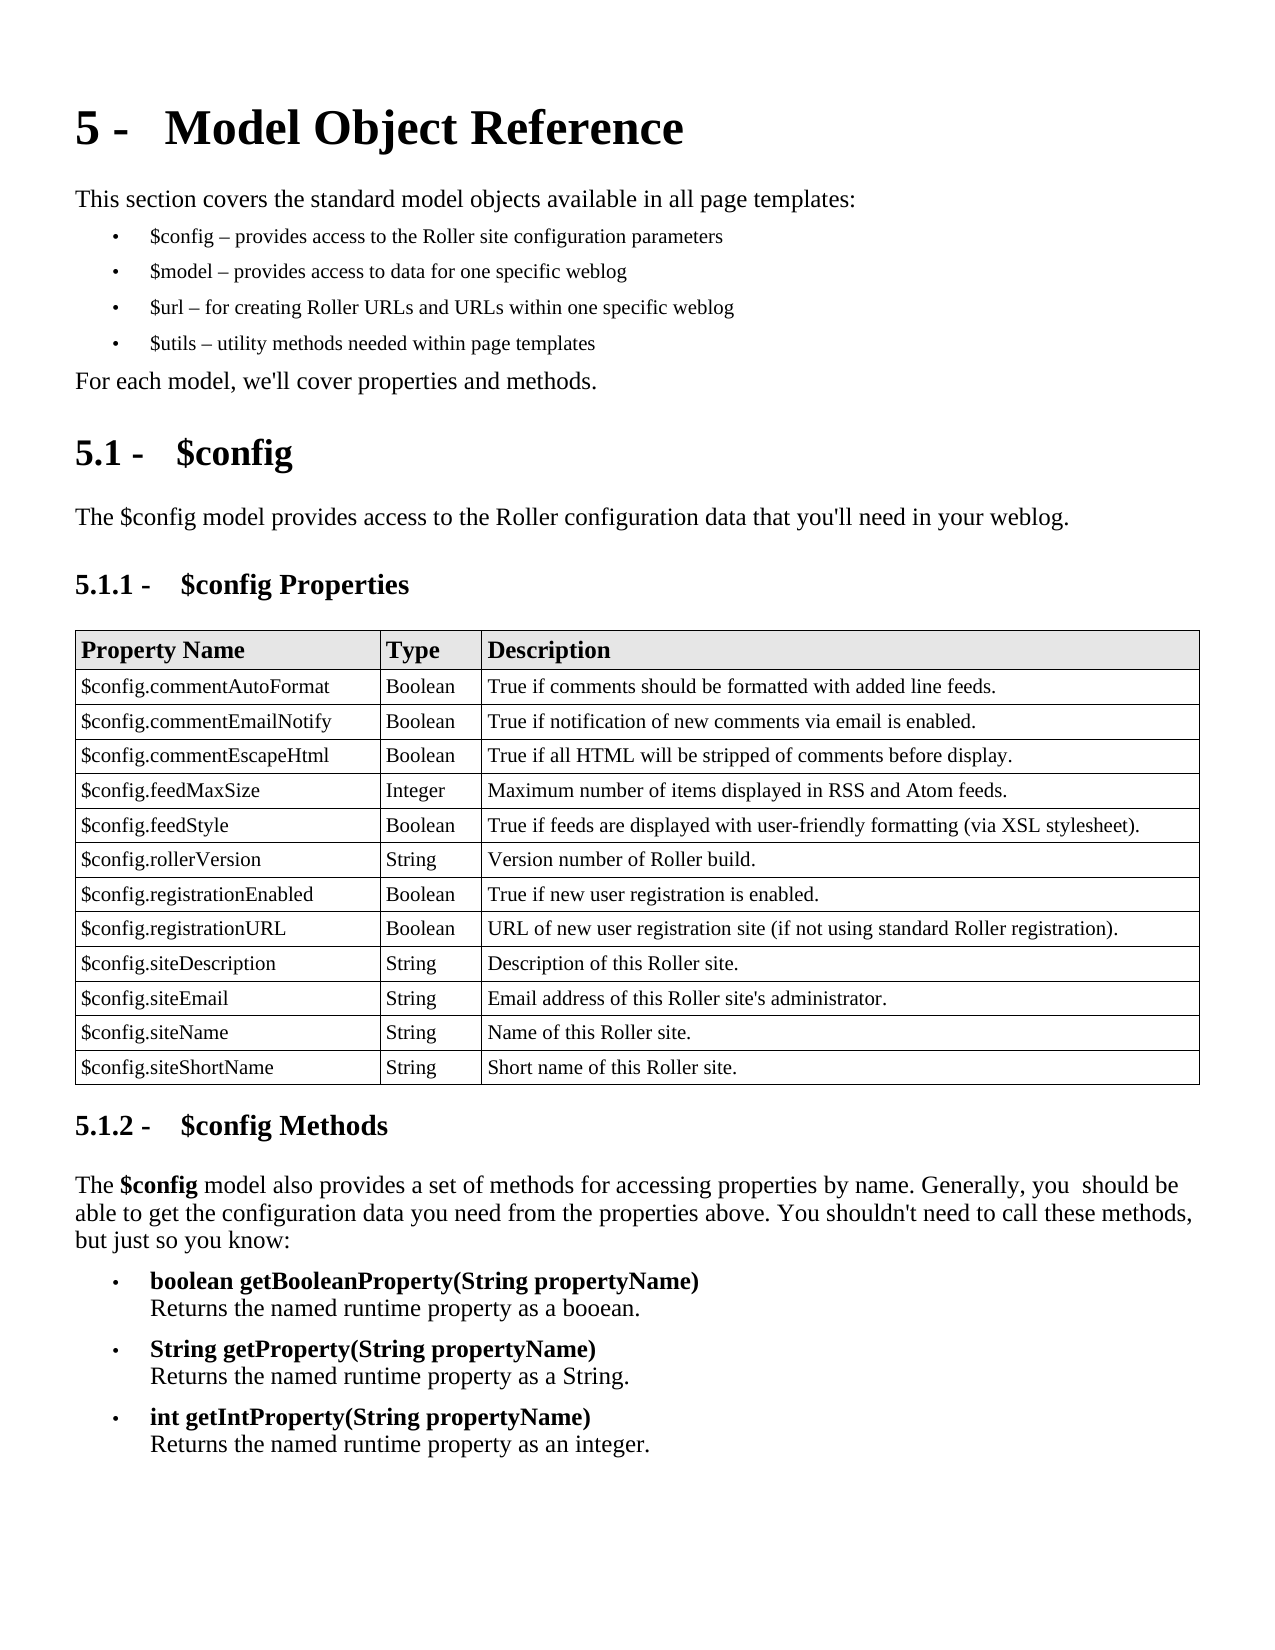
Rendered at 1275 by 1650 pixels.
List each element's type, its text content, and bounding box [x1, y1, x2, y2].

table_cell $config.siteEmail [76, 982, 380, 1015]
table_cell Boolean [381, 705, 481, 739]
table_cell True if feeds are displayed with user-friendly formatting (via XSL stylesheet). [482, 809, 1199, 842]
table_cell $config.registrationURL [76, 912, 380, 946]
table_cell Boolean [381, 740, 481, 773]
table_cell Boolean [381, 809, 481, 842]
list boolean getBooleanProperty(String propertyName) Returns the named runtime property as a booean. [112, 1267, 1200, 1322]
table_cell URL of new user registration site (if not using standard Roller registration). [482, 912, 1199, 946]
table_cell $config.feedStyle [76, 809, 380, 842]
table_cell Maximum number of items displayed in RSS and Atom feeds. [482, 774, 1199, 808]
table_cell String [381, 1016, 481, 1050]
table_cell String [381, 843, 481, 877]
list int getIntProperty(String propertyName) Returns the named runtime property as an integer. [112, 1403, 1200, 1458]
table_cell $config.rollerVersion [76, 843, 380, 877]
table_cell $config.siteShortName [76, 1051, 380, 1084]
table_cell Boolean [381, 878, 481, 911]
table_cell $config.feedMaxSize [76, 774, 380, 808]
table_cell $config.commentEmailNotify [76, 705, 380, 739]
table_cell $config.registrationEnabled [76, 878, 380, 911]
table_cell Integer [381, 774, 481, 808]
list $utils – utility methods needed within page templates [112, 331, 1200, 354]
table_cell True if notification of new comments via email is enabled. [482, 705, 1199, 739]
text The $config model provides access to the Roller configuration data that you'll need in your weblog. [75, 503, 1200, 531]
text The $config model also provides a set of methods for accessing properties by name. Generally, you should be able to get the configuration data you need from the properties above. You shouldn't need to call these methods, but just so you know: [75, 1171, 1200, 1254]
table_cell String [381, 982, 481, 1015]
table_header Property Name [76, 631, 380, 669]
table_cell True if comments should be formatted with added line feeds. [482, 670, 1199, 704]
text This section covers the standard model objects available in all page templates: [75, 185, 1200, 212]
table_cell $config.commentEscapeHtml [76, 740, 380, 773]
list $config – provides access to the Roller site configuration parameters [112, 225, 1200, 248]
table_cell String [381, 947, 481, 981]
list String getProperty(String propertyName) Returns the named runtime property as a String. [112, 1335, 1200, 1390]
table_cell Boolean [381, 670, 481, 704]
text For each model, we'll cover properties and methods. [75, 367, 1200, 395]
subtitle Model Object Reference [75, 100, 1200, 155]
table_header Type [381, 631, 481, 669]
table_cell String [381, 1051, 481, 1084]
table_cell $config.commentAutoFormat [76, 670, 380, 704]
list $model – provides access to data for one specific weblog [112, 260, 1200, 283]
table_cell $config.siteDescription [76, 947, 380, 981]
table_cell Description of this Roller site. [482, 947, 1199, 981]
table_cell $config.siteName [76, 1016, 380, 1050]
table_cell Boolean [381, 912, 481, 946]
table_cell True if new user registration is enabled. [482, 878, 1199, 911]
subtitle $config Methods [75, 1109, 1200, 1142]
subtitle $config [75, 432, 1200, 474]
table_cell True if all HTML will be stripped of comments before display. [482, 740, 1199, 773]
table_cell Version number of Roller build. [482, 843, 1199, 877]
subtitle $config Properties [75, 568, 1200, 601]
list $url – for creating Roller URLs and URLs within one specific weblog [112, 296, 1200, 319]
table_header Description [482, 631, 1199, 669]
table_cell Short name of this Roller site. [482, 1051, 1199, 1084]
table_cell Email address of this Roller site's administrator. [482, 982, 1199, 1015]
table_cell Name of this Roller site. [482, 1016, 1199, 1050]
